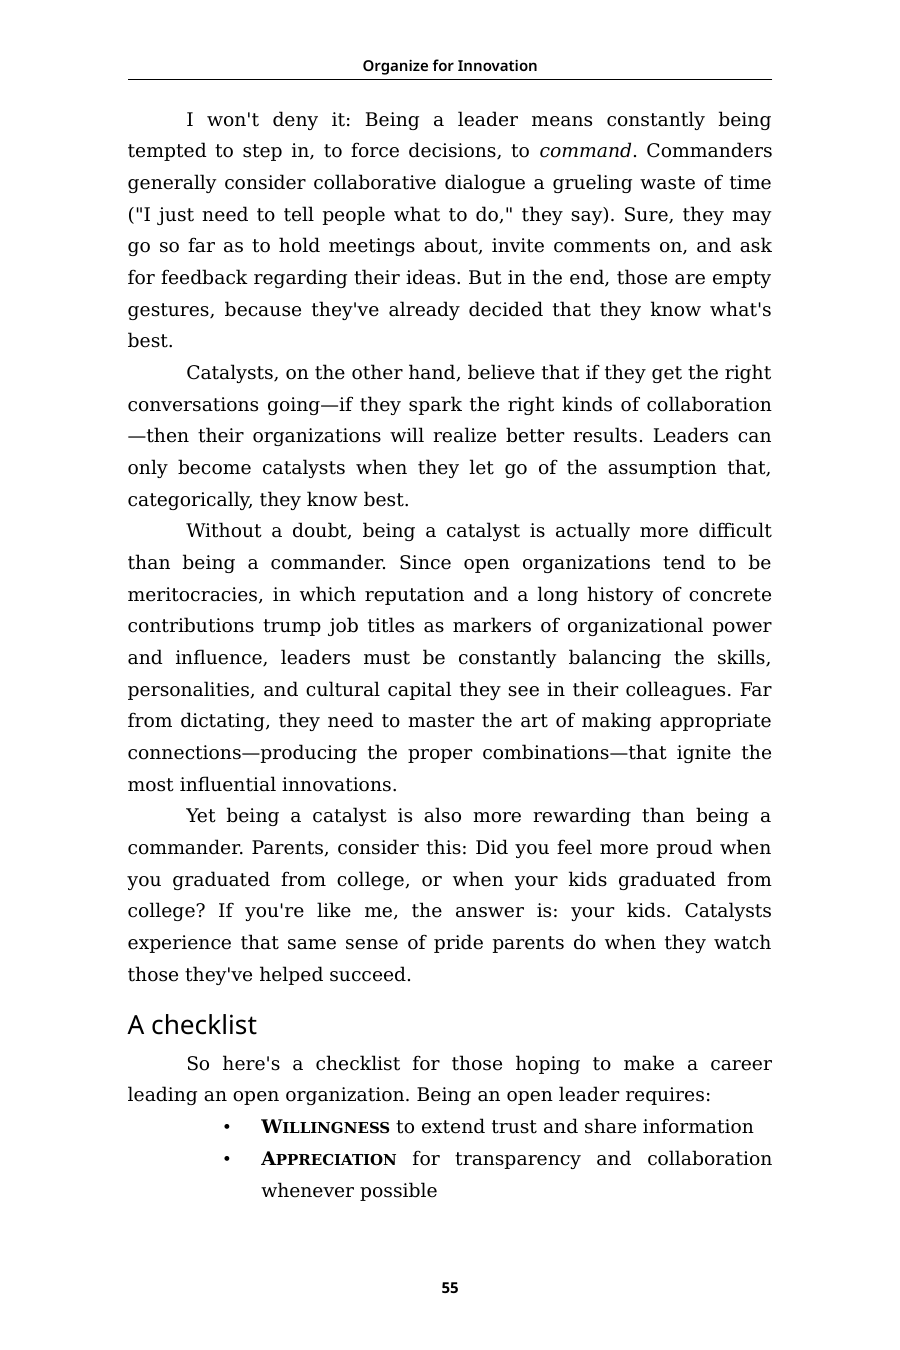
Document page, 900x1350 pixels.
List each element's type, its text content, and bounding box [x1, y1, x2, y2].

text Without a doubt, being a catalyst is actually more difficult than being a commander. Since open organizations tend to be meritocracies, in which reputation and a long history of concrete contributions trump job titles as markers of organizational power and influence, leaders must be constantly balancing the skills, personalities, and cultural capital they see in their colleagues. Far from dictating, they need to master the art of making appropriate connections—producing the proper combinations—that ignite the most influential innovations. [127, 520, 772, 796]
text I won't deny it: Being a leader means constantly being tempted to step in, to force decisions, to command. Commanders generally consider collaborative dialogue a grueling waste of time ("I just need to tell people what to do," they say). Sure, they may go so far as to hold meetings about, invite comments on, and ask for feedback regarding their ideas. But in the end, those are empty gestures, because they've already decided that they know what's best. [127, 109, 772, 352]
list Willingness to extend trust and share information [223, 1116, 772, 1138]
text So here's a checklist for those hoping to make a career leading an open organization. Being an open leader requires: [127, 1053, 772, 1106]
text Yet being a catalyst is also more rewarding than being a commander. Parents, consider this: Did you feel more proud when you graduated from college, or when your kids graduated from college? If you're like me, the answer is: your kids. Catalysts experience that same sense of pride parents do when they watch those they've helped succeed. [127, 805, 772, 986]
list Appreciation for transparency and collaboration whenever possible [223, 1148, 772, 1202]
text Catalysts, on the other hand, believe that if they get the right conversations going—if they spark the right kinds of collaboration—then their organizations will realize better results. Leaders can only become catalysts when they let go of the assumption that, categorically, they know best. [127, 362, 772, 511]
subtitle A checklist [127, 1010, 772, 1040]
